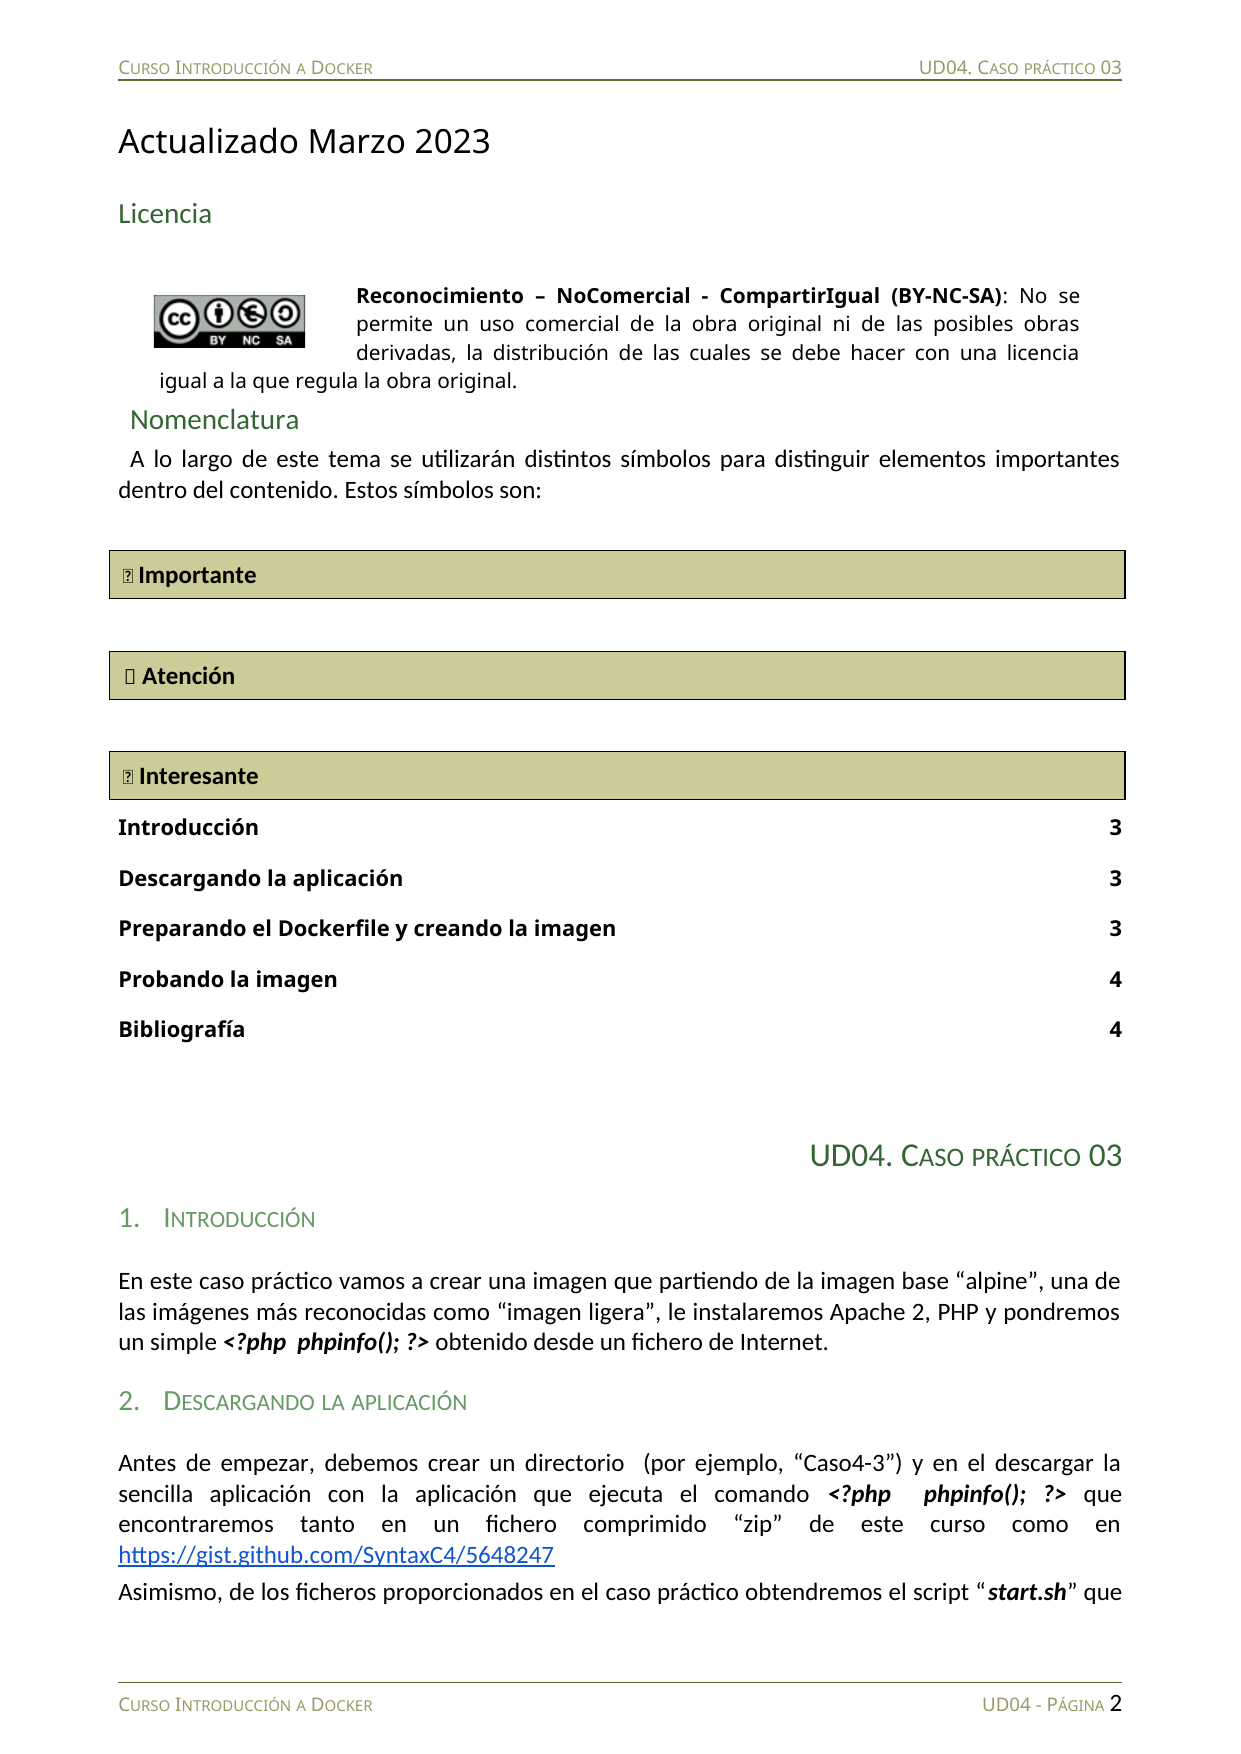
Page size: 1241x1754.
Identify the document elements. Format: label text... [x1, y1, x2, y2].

text Reconocimiento – NoComercial - CompartirIgual (BY-NC-SA): No se permite un uso comercial de la obra original ni de las posibles obras derivadas, la distribución de las cuales se debe hacer con una licencia igual a la que regula la obra original. [159, 281, 1080, 395]
text UD04. Caso práctico 03 [118, 1134, 1122, 1175]
text Introducción 3 [118, 812, 1122, 842]
text Actualizado Marzo 2023 [118, 118, 1122, 163]
subtitle Descargando la aplicación [118, 1382, 1122, 1417]
text Bibliografía 4 [118, 1014, 1122, 1044]
text En este caso práctico vamos a crear una imagen que partiendo de la imagen base “alpine”, una de las imágenes más reconocidas como “imagen ligera”, le instalaremos Apache 2, PHP y pondremos un simple <?php phpinfo(); ?> obtenido desde un fichero de Internet. [118, 1265, 1122, 1357]
text Descargando la aplicación 3 [118, 863, 1122, 892]
text Antes de empezar, debemos crear un directorio (por ejemplo, “Caso4-3”) y en el descargar la sencilla aplicación con la aplicación que ejecuta el comando <?php phpinfo(); ?> que encontraremos tanto en un fichero comprimido “zip” de este curso como en https://gist.github.com/SyntaxC4/5648247 [118, 1447, 1122, 1569]
text Licencia [118, 196, 1122, 231]
picture [153, 295, 306, 348]
subtitle Introducción [118, 1199, 1122, 1235]
text A lo largo de este tema se utilizarán distintos símbolos para distinguir elementos importantes dentro del contenido. Estos símbolos son: [118, 443, 1122, 504]
text 💬 Interesante [110, 752, 1124, 799]
text Probando la imagen 4 [118, 964, 1122, 994]
text Preparando el Dockerfile y creando la imagen 3 [118, 913, 1122, 943]
text ❕ Atención [110, 652, 1124, 699]
text Asimismo, de los ficheros proporcionados en el caso práctico obtendremos el script “start.sh” que [118, 1576, 1122, 1606]
text 📖 Importante [110, 551, 1124, 598]
text Nomenclatura [118, 401, 1122, 437]
